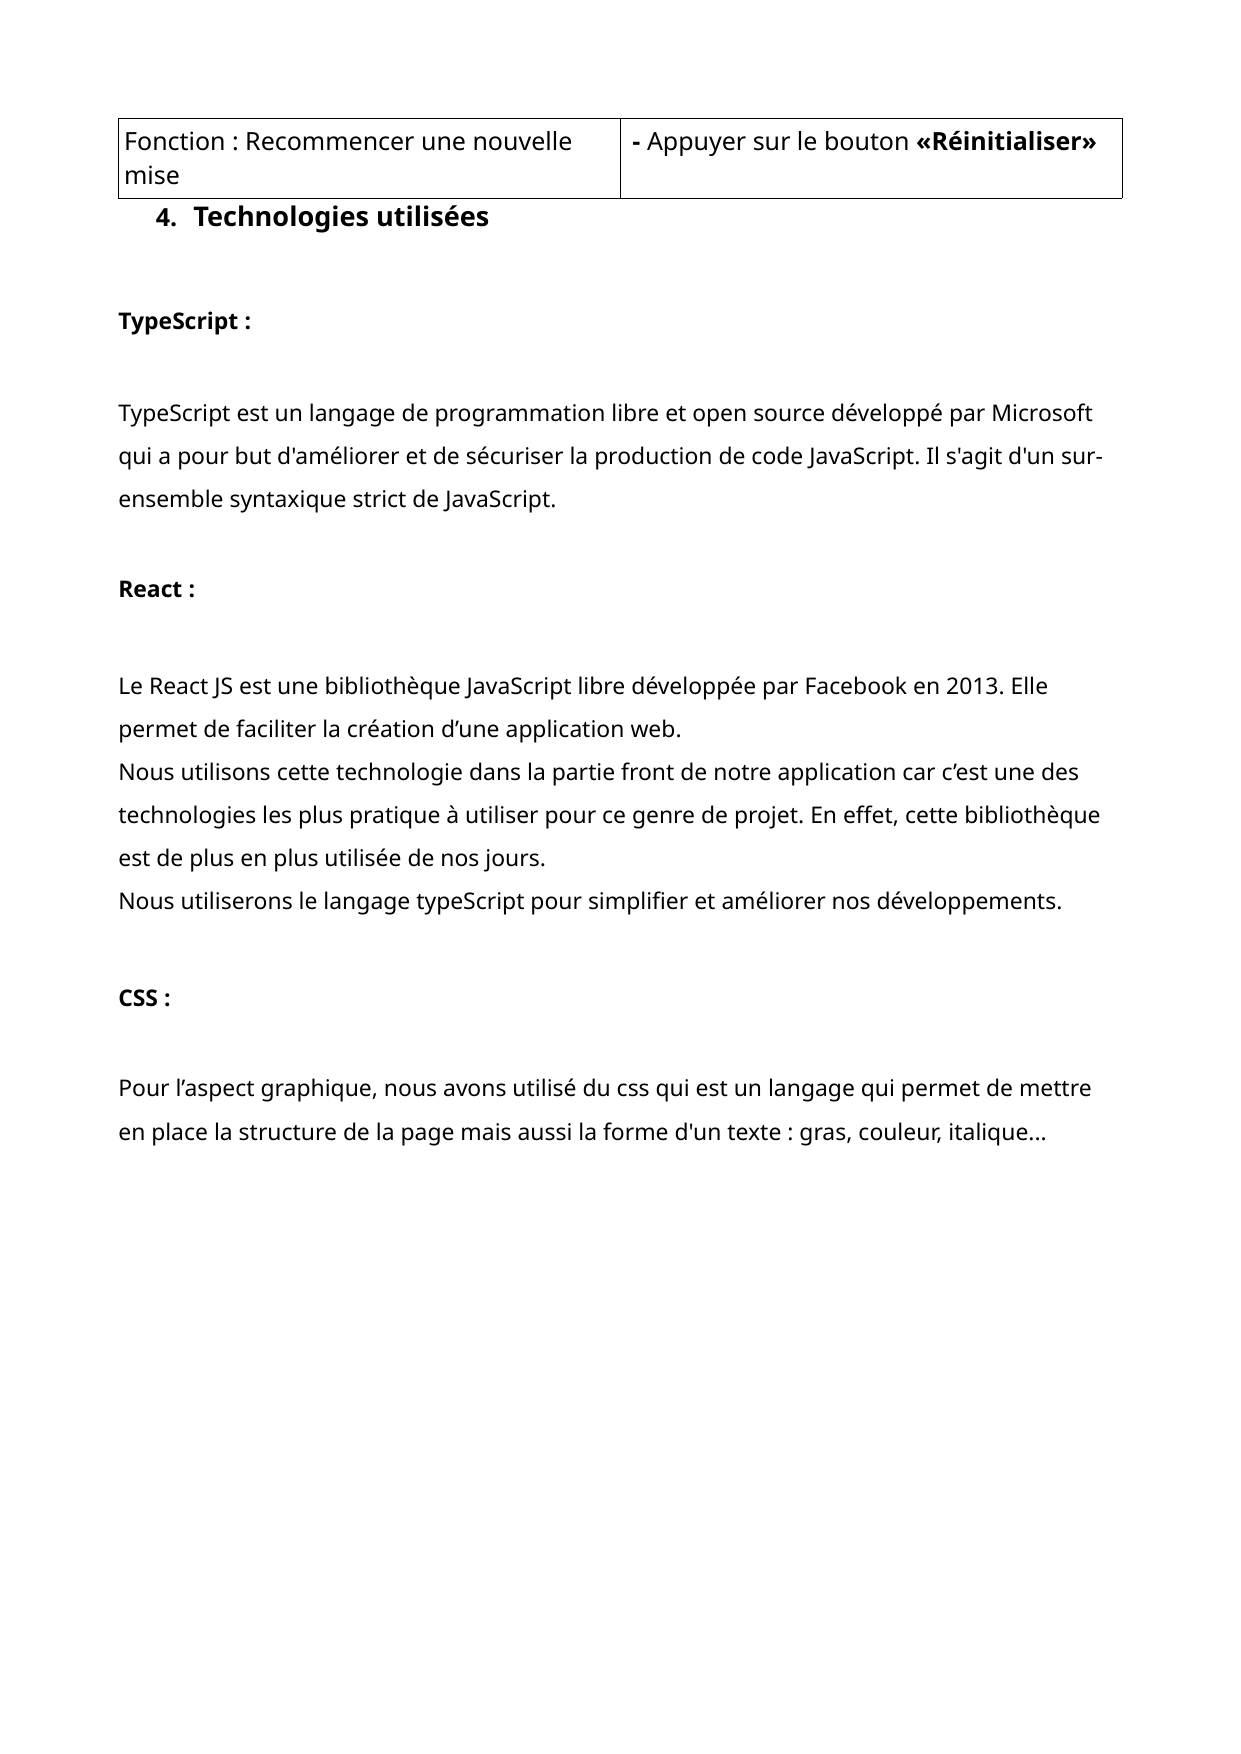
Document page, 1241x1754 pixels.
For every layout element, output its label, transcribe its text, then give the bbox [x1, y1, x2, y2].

table_cell - Appuyer sur le bouton «Réinitialiser» [621, 119, 1122, 198]
text CSS : [118, 982, 1122, 1013]
text TypeScript est un langage de programmation libre et open source développé par Microsoft qui a pour but d'améliorer et de sécuriser la production de code JavaScript. Il s'agit d'un sur-ensemble syntaxique strict de JavaScript. [118, 396, 1122, 514]
text Nous utilisons cette technologie dans la partie front de notre application car c’est une des technologies les plus pratique à utiliser pour ce genre de projet. En effet, cette bibliothèque est de plus en plus utilisée de nos jours. [118, 756, 1122, 873]
text Pour l’aspect graphique, nous avons utilisé du css qui est un langage qui permet de mettre en place la structure de la page mais aussi la forme d'un texte : gras, couleur, italique... [118, 1072, 1122, 1147]
text Nous utiliserons le langage typeScript pour simplifier et améliorer nos développements. [118, 885, 1122, 917]
text TypeScript : [118, 302, 1122, 337]
text React : [118, 573, 1122, 604]
table_cell Fonction : Recommencer une nouvelle mise [119, 119, 620, 198]
text Le React JS est une bibliothèque JavaScript libre développée par Facebook en 2013. Elle permet de faciliter la création d’une application web. [118, 670, 1122, 744]
list Technologies utilisées [156, 199, 1122, 235]
